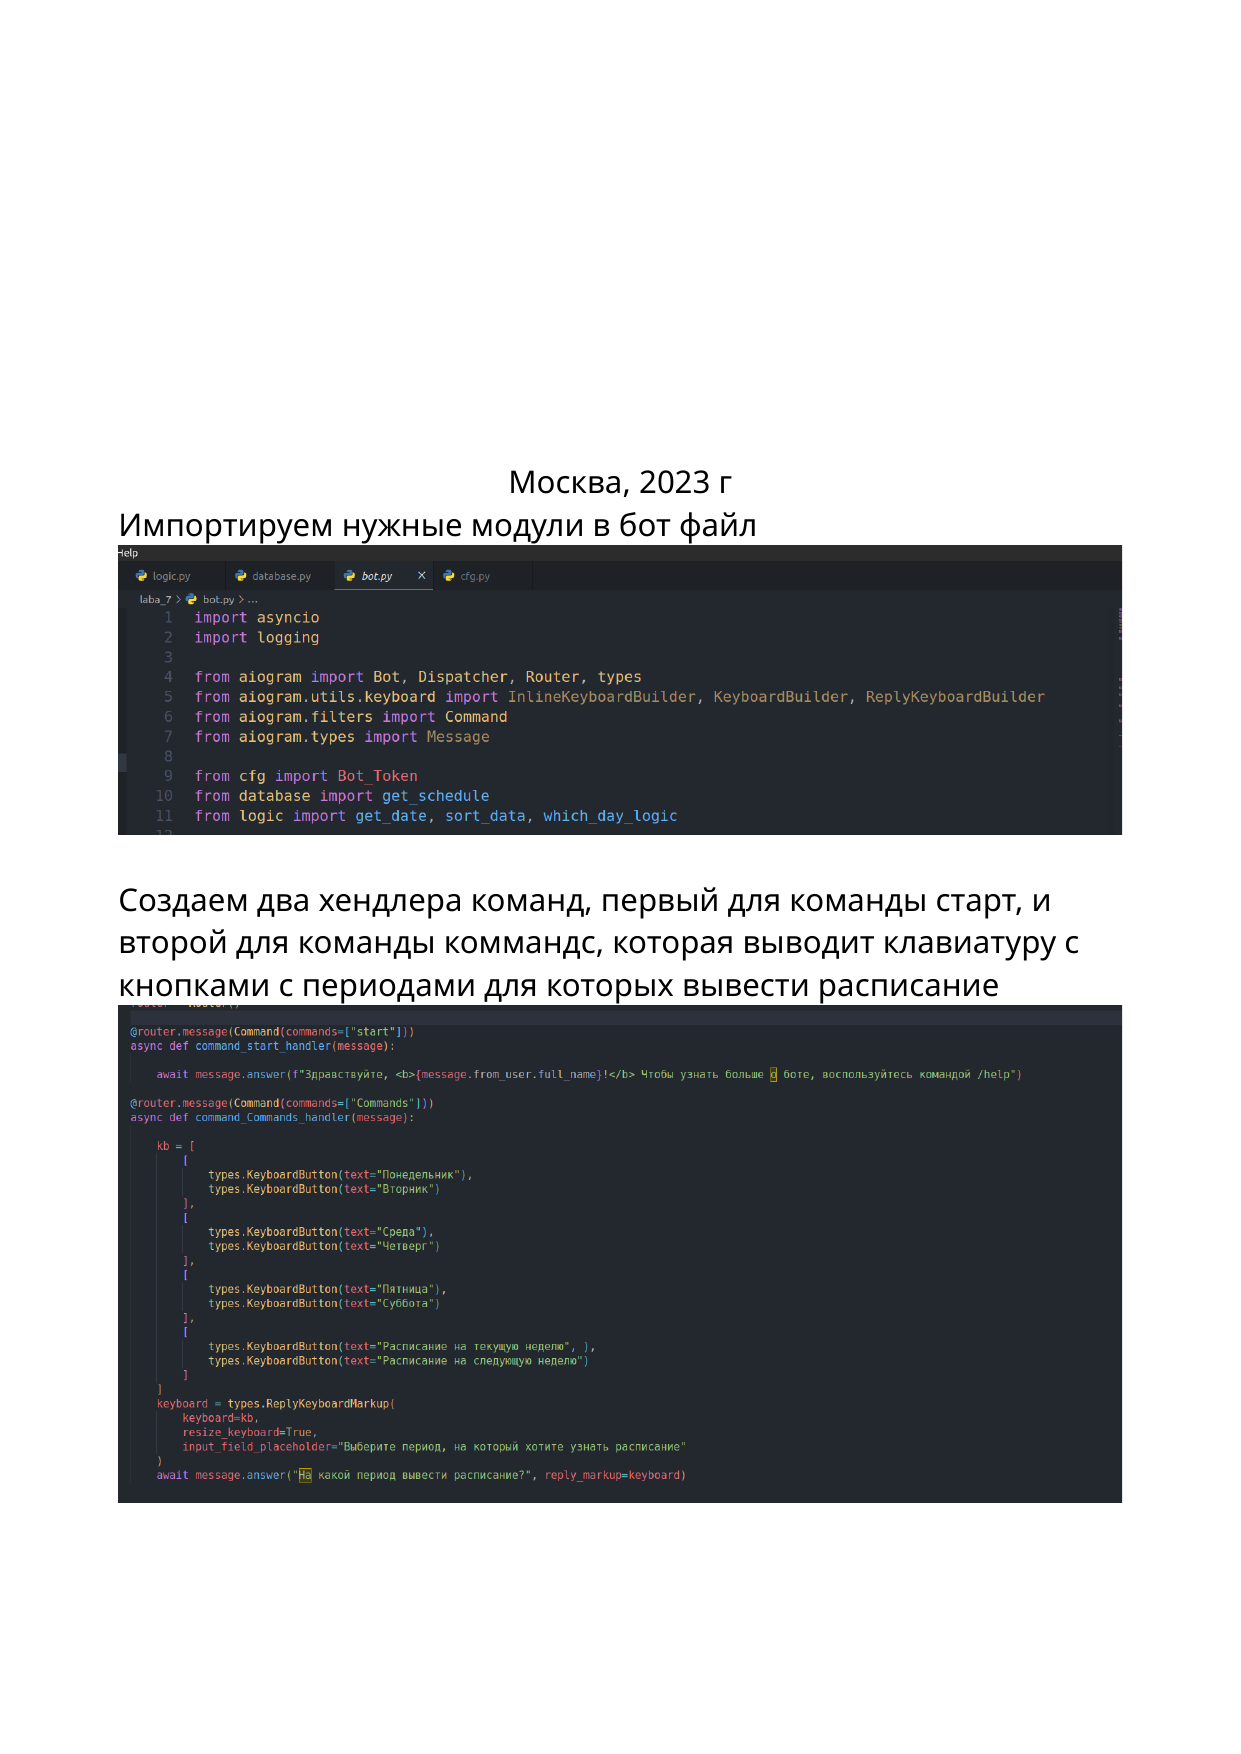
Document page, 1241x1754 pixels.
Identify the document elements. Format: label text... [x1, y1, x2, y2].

picture [118, 545, 1123, 835]
text Импортируем нужные модули в бот файл [118, 503, 1122, 545]
picture [118, 1005, 1123, 1503]
text Москва, 2023 г [118, 460, 1122, 503]
text Создаем два хендлера команд, первый для команды старт, и второй для команды коммандс, которая выводит клавиатуру с кнопками с периодами для которых вывести расписание [118, 878, 1122, 1005]
